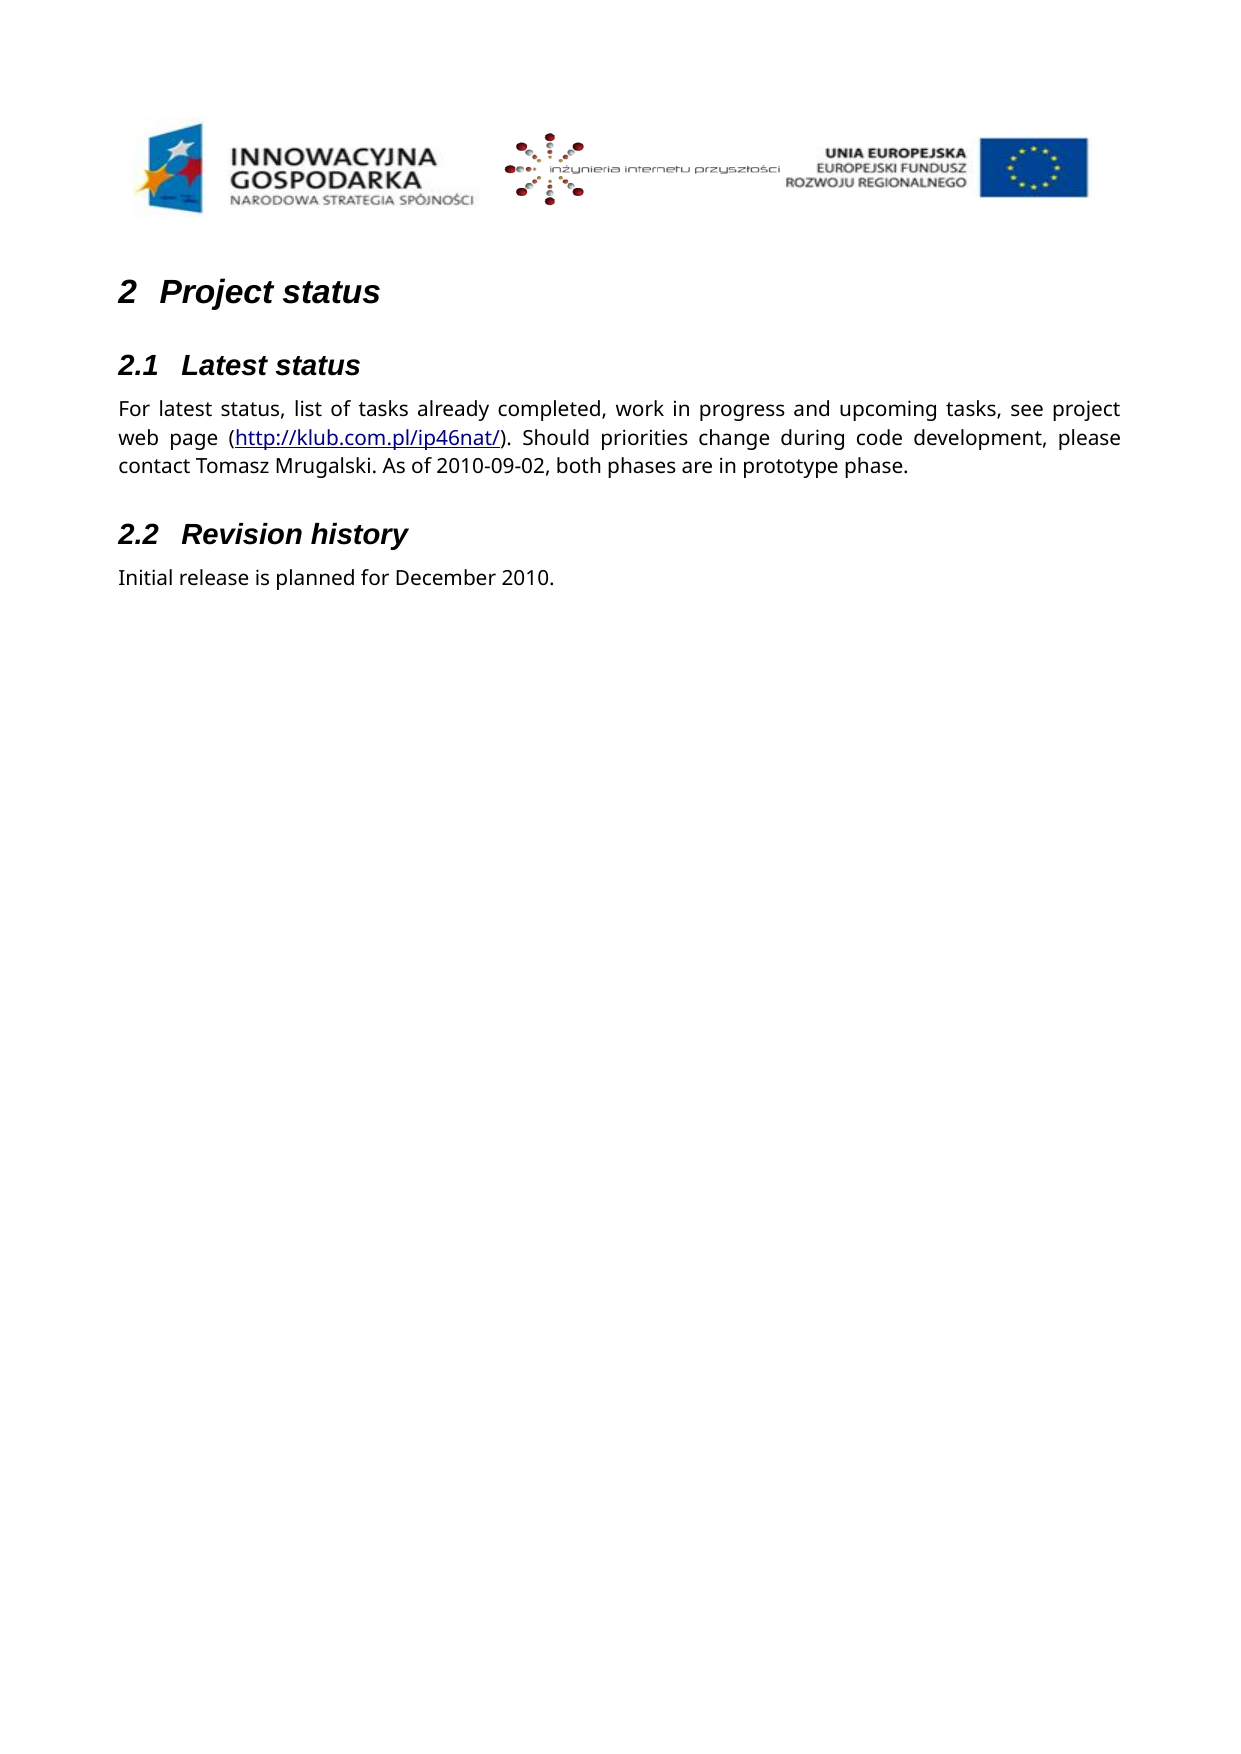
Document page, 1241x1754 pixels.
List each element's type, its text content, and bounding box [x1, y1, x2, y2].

subtitle Latest status [118, 348, 1122, 382]
picture [132, 118, 1108, 221]
subtitle Revision history [118, 517, 1122, 551]
subtitle Project status [118, 272, 1122, 311]
text For latest status, list of tasks already completed, work in progress and upcoming tasks, see project web page (http://klub.com.pl/ip46nat/). Should priorities change during code development, please contact Tomasz Mrugalski. As of 2010-09-02, both phases are in prototype phase. [118, 394, 1122, 479]
text Initial release is planned for December 2010. [118, 563, 1122, 592]
